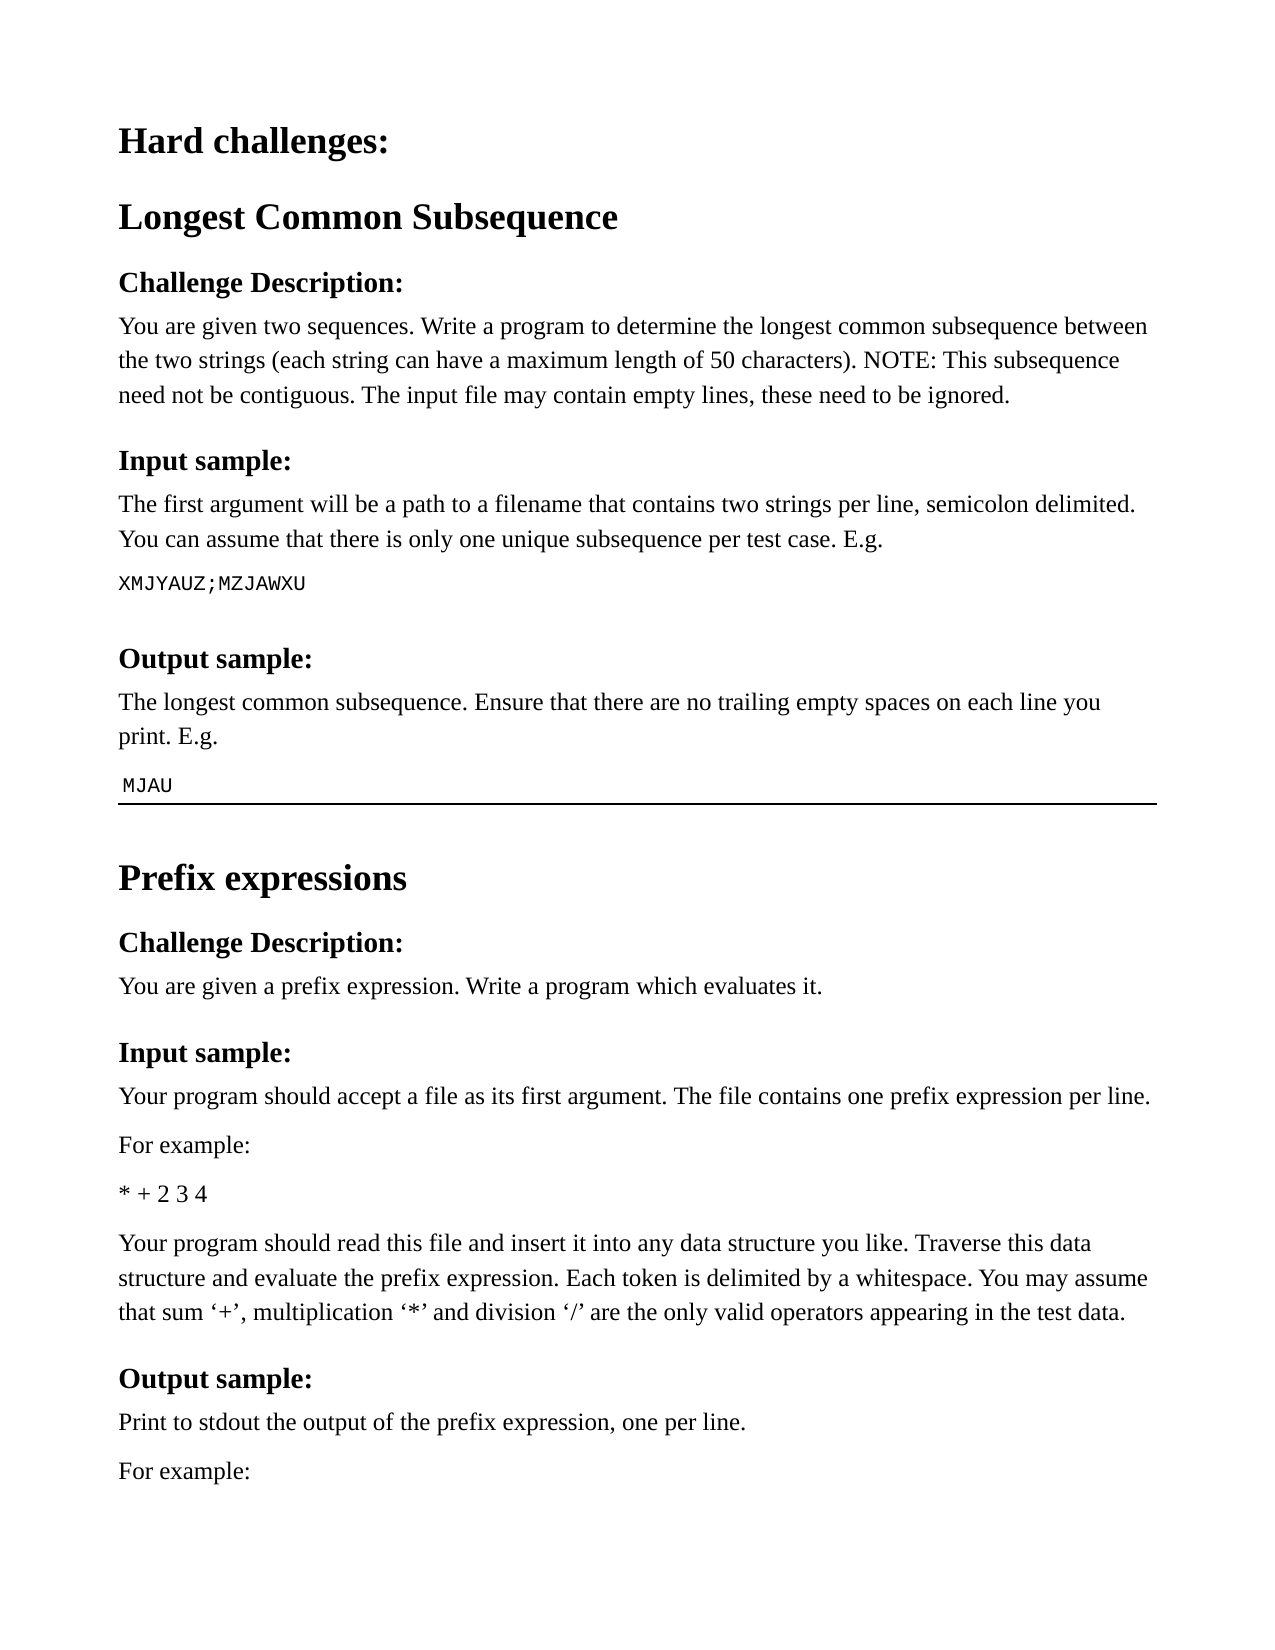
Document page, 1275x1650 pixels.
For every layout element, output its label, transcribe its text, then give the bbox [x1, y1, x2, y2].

subtitle Longest Common Subsequence [118, 194, 1157, 238]
text Print to stdout the output of the prefix expression, one per line. [118, 1407, 1157, 1436]
subtitle Challenge Description: [118, 265, 1157, 298]
subtitle Output sample: [118, 641, 1157, 674]
subtitle Hard challenges: [118, 118, 1157, 161]
text MJAU [118, 770, 1157, 803]
subtitle Prefix expressions [118, 855, 1157, 898]
text The longest common subsequence. Ensure that there are no trailing empty spaces on each line you print. E.g. [118, 687, 1157, 750]
subtitle Output sample: [118, 1361, 1157, 1394]
text XMJYAUZ;MZJAWXU [118, 573, 1157, 597]
text For example: [118, 1130, 1157, 1159]
text * + 2 3 4 [118, 1179, 1157, 1208]
text The first argument will be a path to a filename that contains two strings per line, semicolon delimited. You can assume that there is only one unique subsequence per test case. E.g. [118, 489, 1157, 553]
subtitle Challenge Description: [118, 925, 1157, 959]
text You are given two sequences. Write a program to determine the longest common subsequence between the two strings (each string can have a maximum length of 50 characters). NOTE: This subsequence need not be contiguous. The input file may contain empty lines, these need to be ignored. [118, 311, 1157, 408]
subtitle Input sample: [118, 1035, 1157, 1068]
text For example: [118, 1456, 1157, 1485]
subtitle Input sample: [118, 443, 1157, 477]
text Your program should accept a file as its first argument. The file contains one prefix expression per line. [118, 1081, 1157, 1110]
text Your program should read this file and insert it into any data structure you like. Traverse this data structure and evaluate the prefix expression. Each token is delimited by a whitespace. You may assume that sum ‘+’, multiplication ‘*’ and division ‘/’ are the only valid operators appearing in the test data. [118, 1228, 1157, 1326]
text You are given a prefix expression. Write a program which evaluates it. [118, 971, 1157, 1000]
